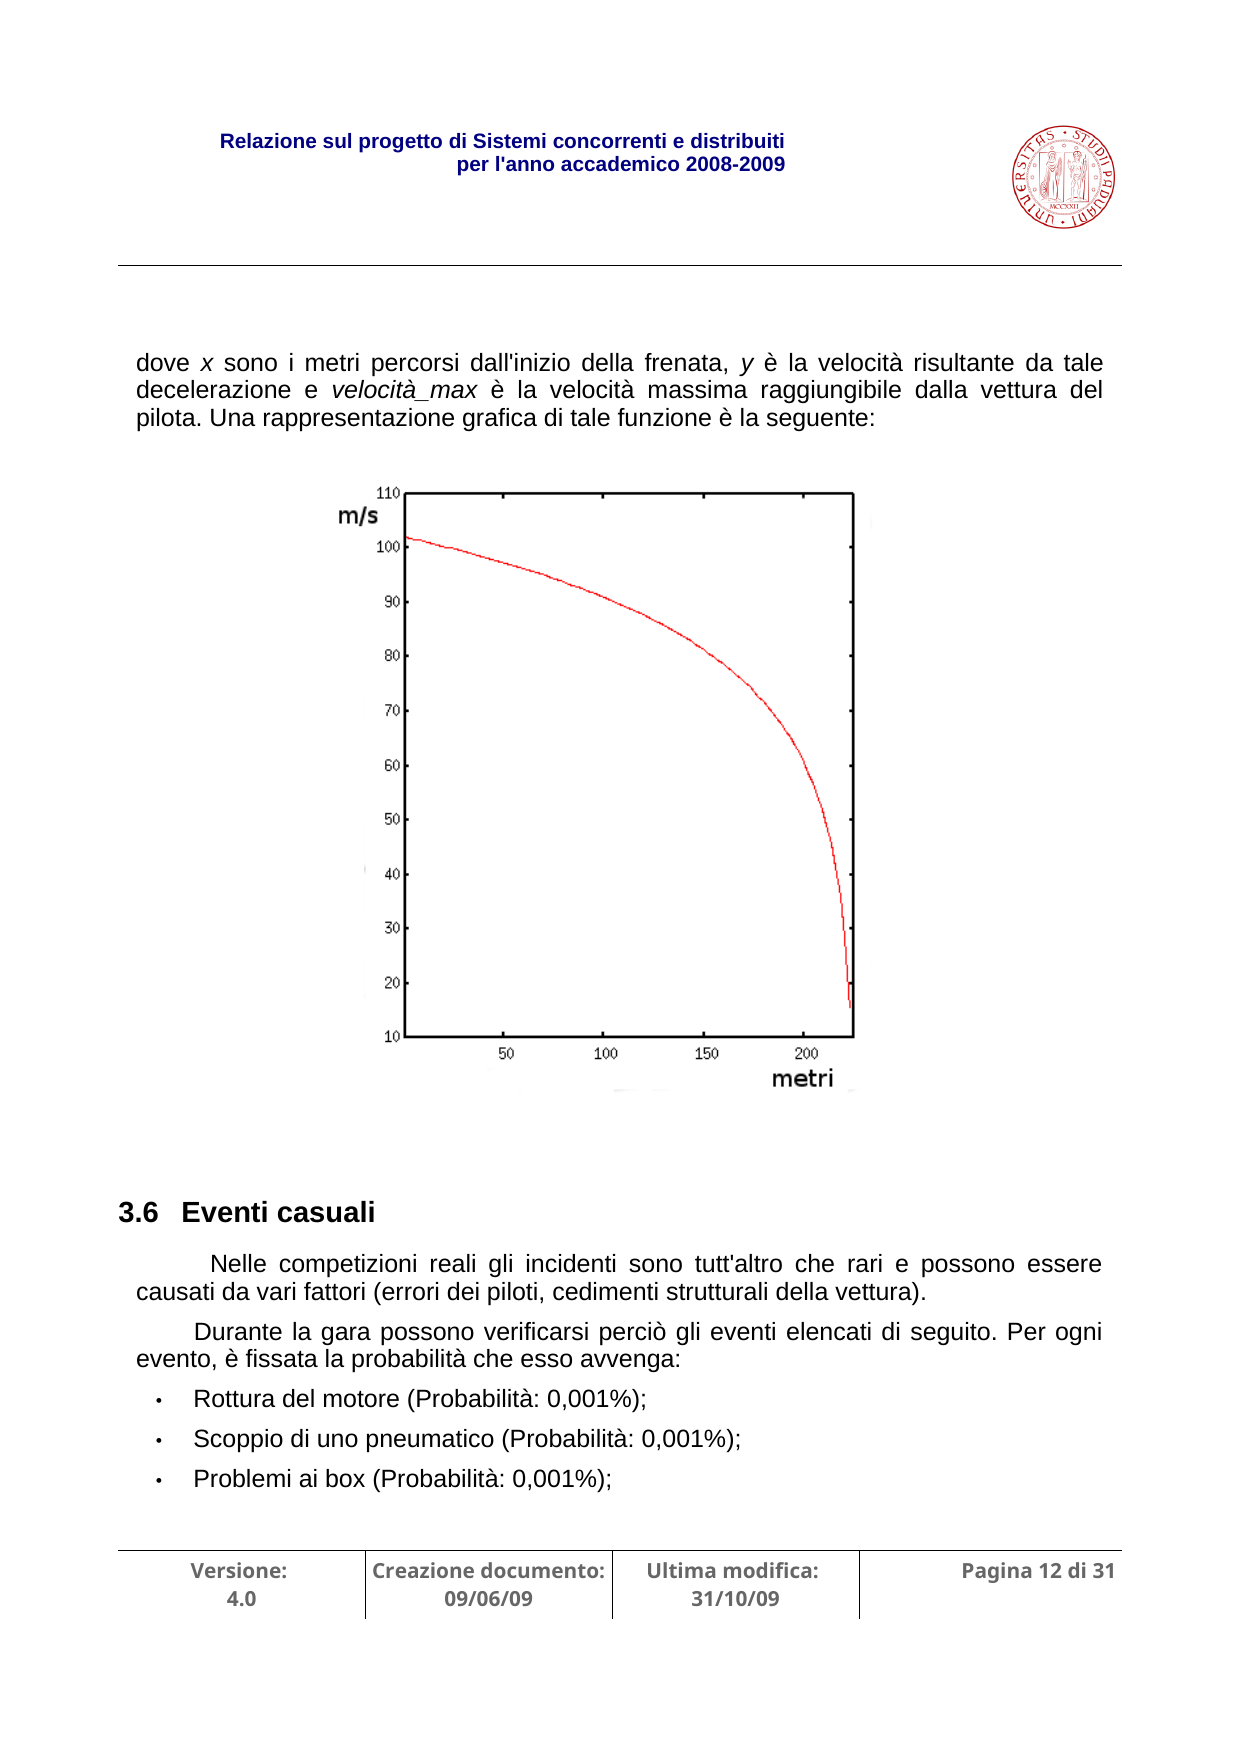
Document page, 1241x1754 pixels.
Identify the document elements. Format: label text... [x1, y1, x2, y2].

list Scoppio di uno pneumatico (Probabilità: 0,001%); [156, 1425, 1122, 1453]
list Problemi ai box (Probabilità: 0,001%); [156, 1465, 1122, 1493]
text Durante la gara possono verificarsi perciò gli eventi elencati di seguito. Per ogni evento, è fissata la probabilità che esso avvenga: [136, 1317, 1104, 1373]
list Rottura del motore (Probabilità: 0,001%); [156, 1385, 1122, 1413]
text Nelle competizioni reali gli incidenti sono tutt'altro che rari e possono essere causati da vari fattori (errori dei piloti, cedimenti strutturali della vettura). [136, 1250, 1104, 1306]
text dove x sono i metri percorsi dall'inizio della frenata, y è la velocità risultante da tale decelerazione e velocità_max è la velocità massima raggiungibile dalla vettura del pilota. Una rappresentazione grafica di tale funzione è la seguente: [136, 348, 1104, 432]
picture [325, 449, 915, 1096]
subtitle Eventi casuali [118, 1196, 1122, 1229]
picture [1010, 123, 1117, 231]
